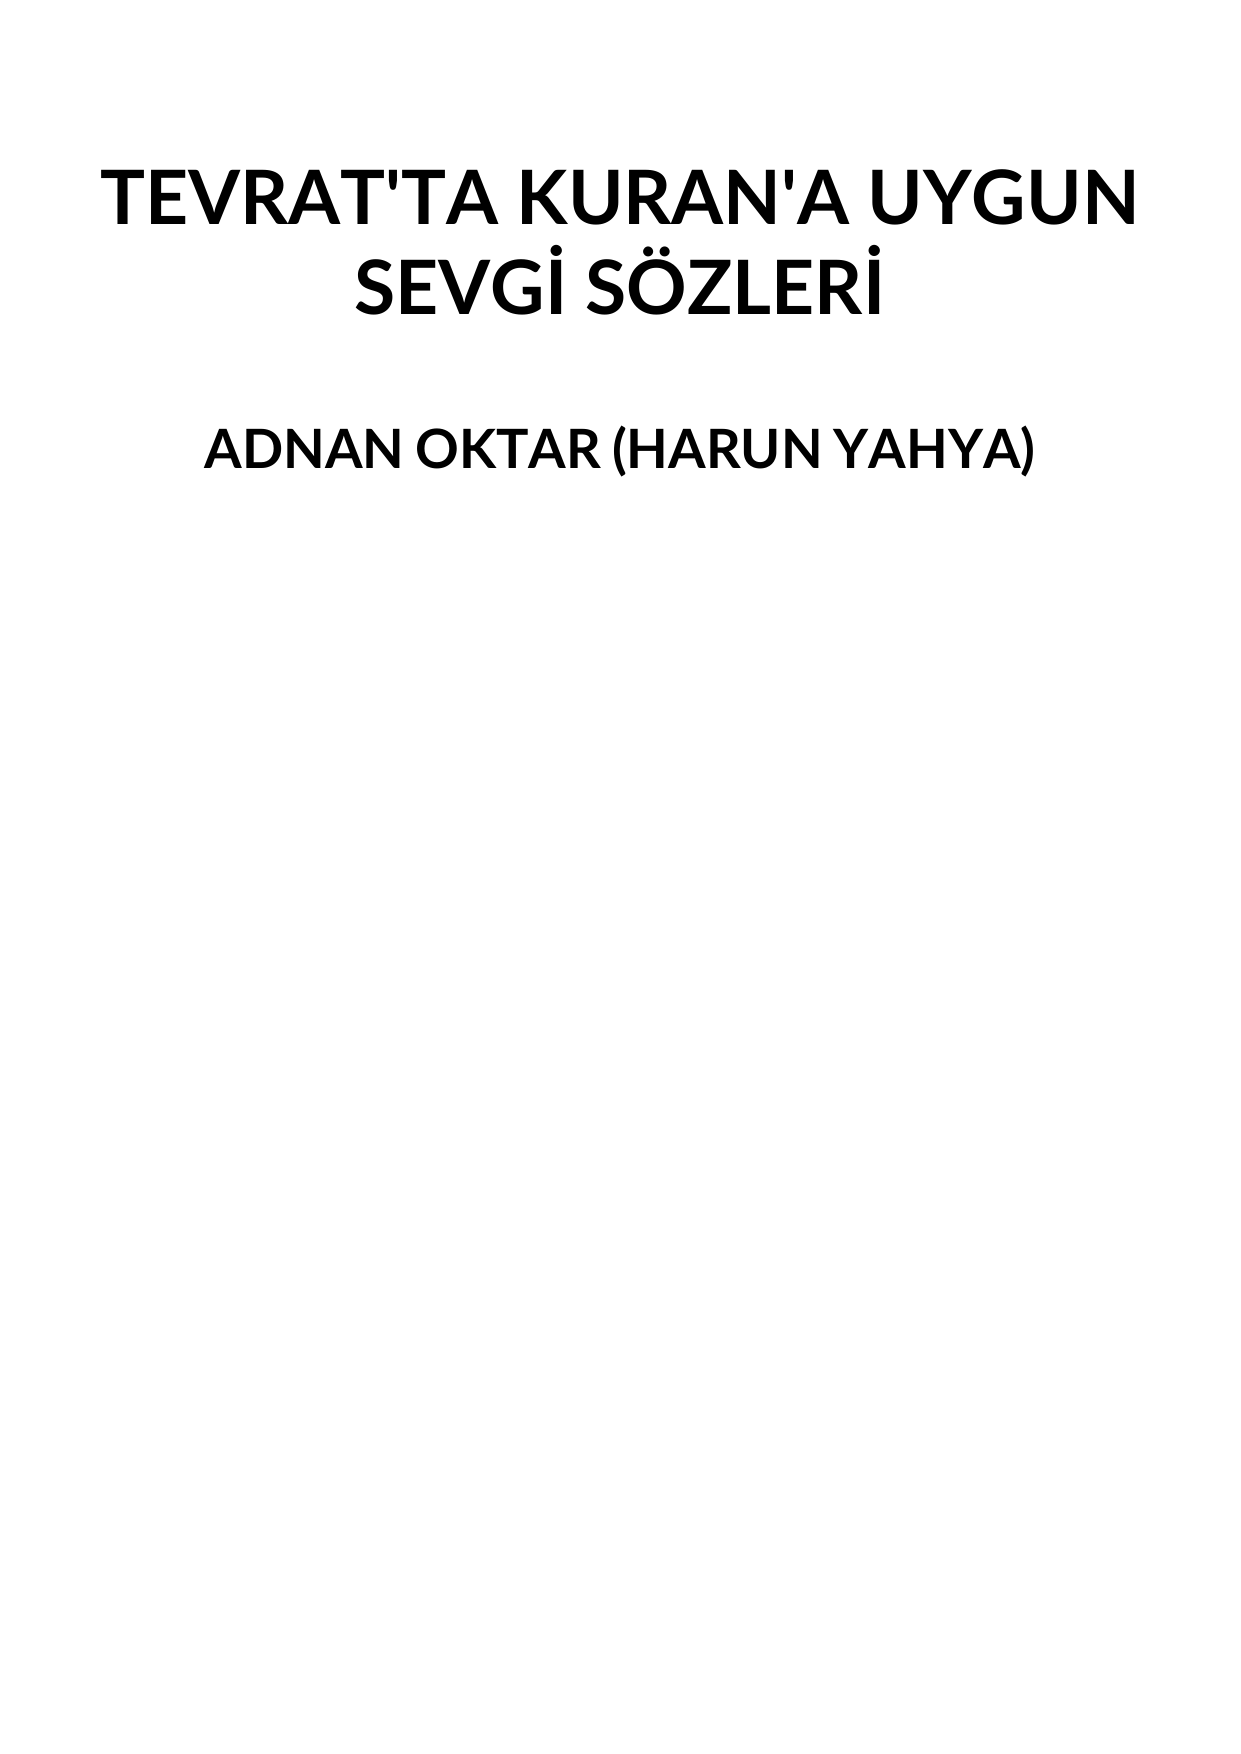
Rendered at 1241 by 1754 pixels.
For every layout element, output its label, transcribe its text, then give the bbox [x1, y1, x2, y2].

subtitle TEVRAT'TA KURAN'A UYGUN SEVGİ SÖZLERİ [75, 150, 1165, 330]
text ADNAN OKTAR (HARUN YAHYA) [75, 415, 1165, 480]
